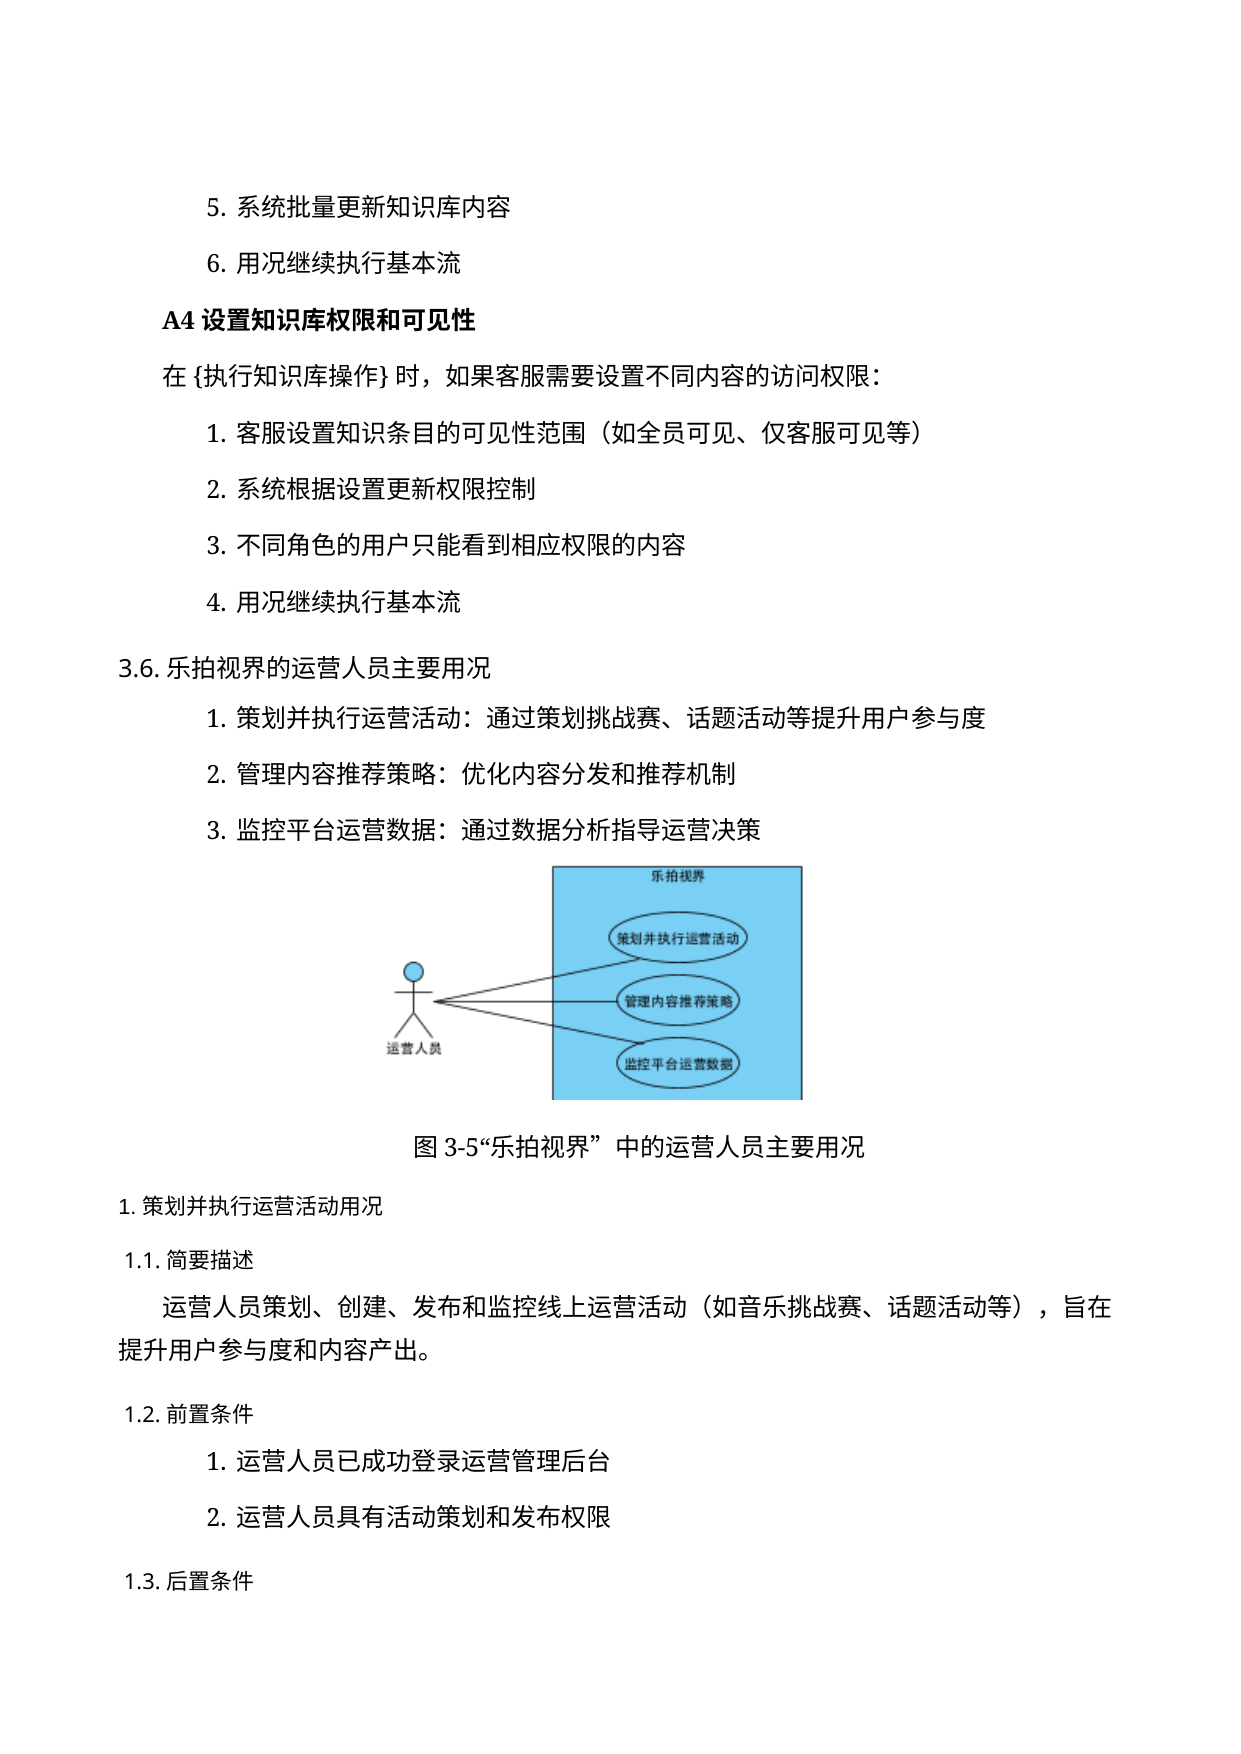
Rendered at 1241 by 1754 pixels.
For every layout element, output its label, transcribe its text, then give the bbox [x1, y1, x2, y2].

picture [374, 860, 867, 1100]
text 运营人员策划、创建、发布和监控线上运营活动（如音乐挑战赛、话题活动等），旨在提升用户参与度和内容产出。 [118, 1287, 1122, 1367]
text 在 {执行知识库操作} 时，如果客服需要设置不同内容的访问权限： [118, 357, 1122, 393]
list 管理内容推荐策略：优化内容分发和推荐机制 [162, 754, 1122, 791]
subtitle 简要描述 [118, 1243, 1122, 1274]
list 运营人员具有活动策划和发布权限 [162, 1498, 1122, 1534]
list 运营人员已成功登录运营管理后台 [162, 1442, 1122, 1478]
list 客服设置知识条目的可见性范围（如全员可见、仅客服可见等） [162, 413, 1122, 449]
subtitle 前置条件 [118, 1397, 1122, 1429]
list 系统根据设置更新权限控制 [162, 469, 1122, 506]
list 系统批量更新知识库内容 [162, 188, 1122, 224]
list 监控平台运营数据：通过数据分析指导运营决策 [162, 811, 1122, 847]
text A4 设置知识库权限和可见性 [118, 300, 1122, 337]
list 策划并执行运营活动：通过策划挑战赛、话题活动等提升用户参与度 [162, 698, 1122, 734]
list 图3-5“乐拍视界”中的运营人员主要用况 [384, 867, 1122, 1163]
list 用况继续执行基本流 [162, 582, 1122, 618]
subtitle 策划并执行运营活动用况 [118, 1189, 1122, 1220]
subtitle 后置条件 [118, 1564, 1122, 1596]
subtitle 乐拍视界的运营人员主要用况 [118, 648, 1122, 684]
list 不同角色的用户只能看到相应权限的内容 [162, 526, 1122, 562]
list 用况继续执行基本流 [162, 244, 1122, 280]
